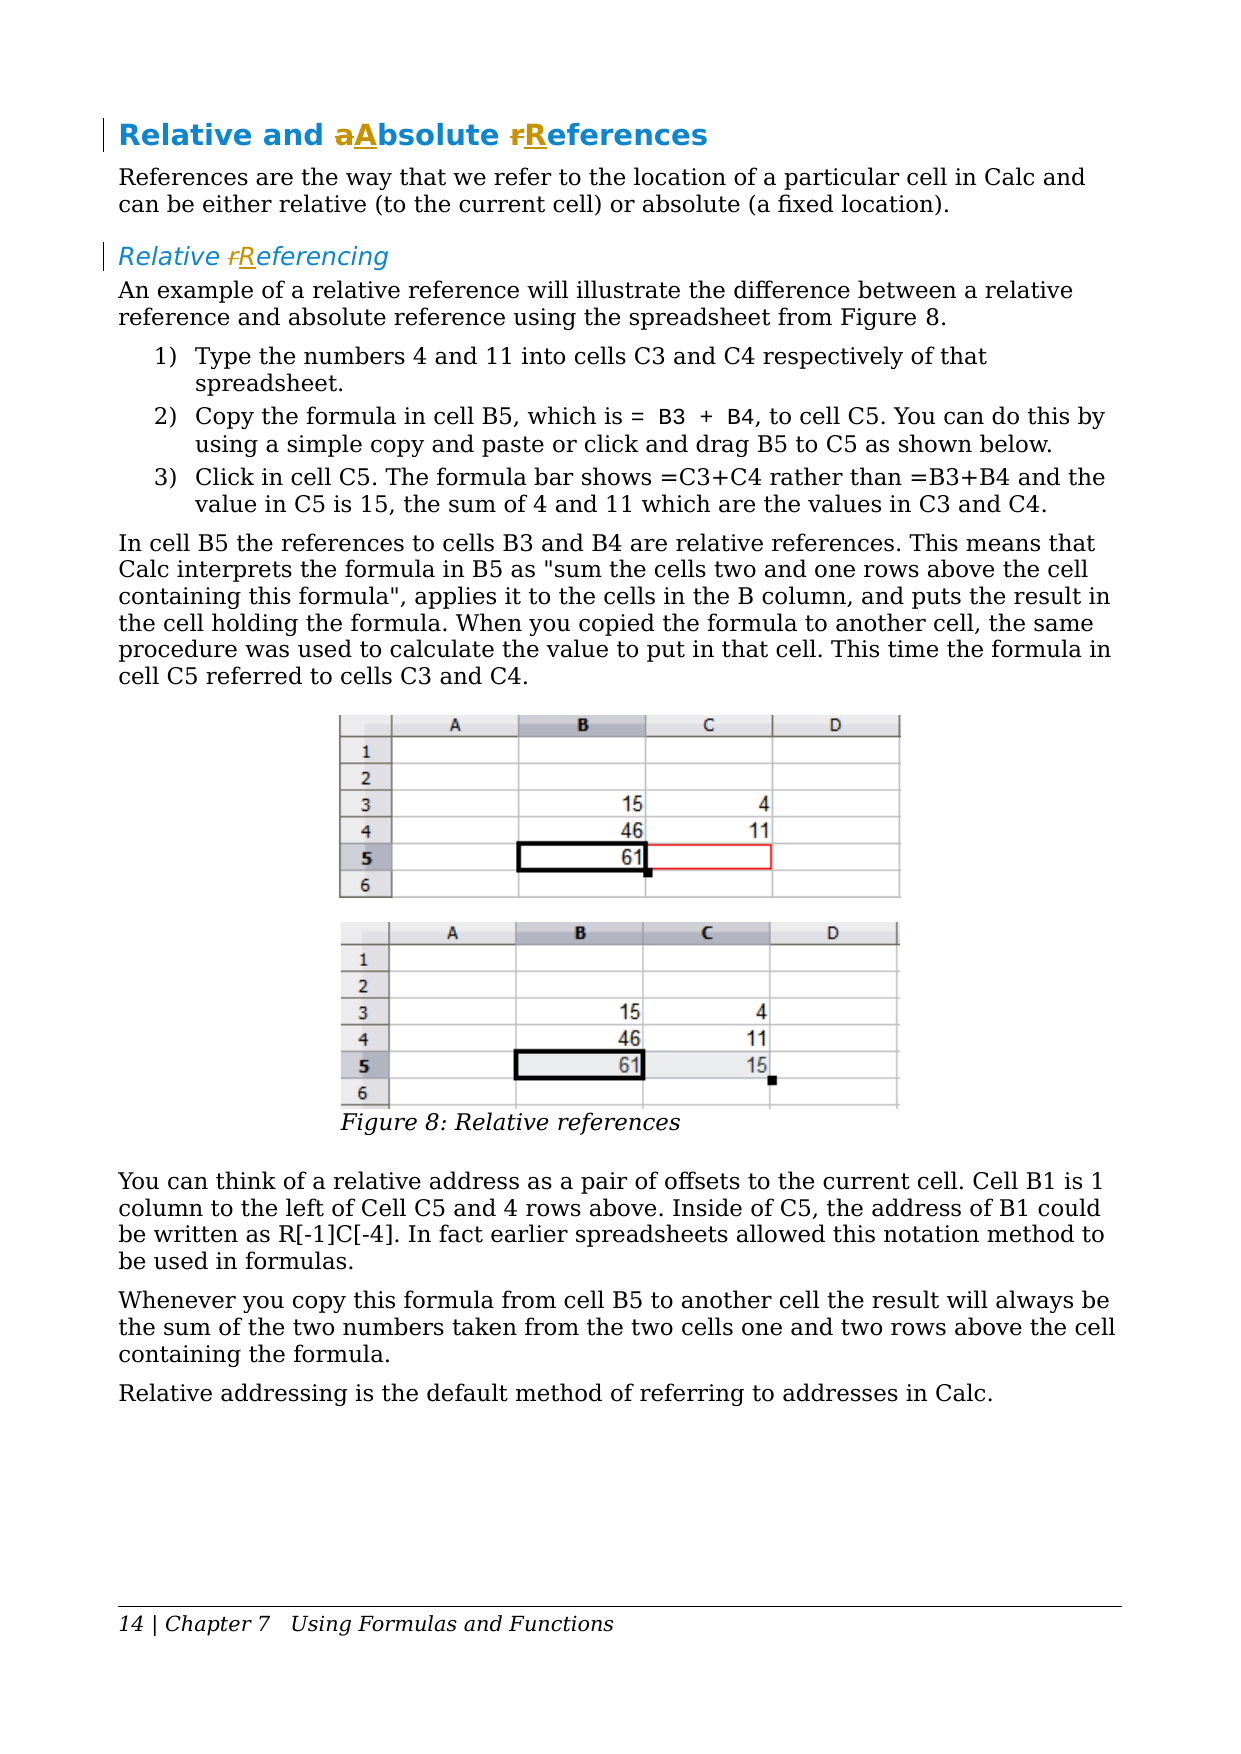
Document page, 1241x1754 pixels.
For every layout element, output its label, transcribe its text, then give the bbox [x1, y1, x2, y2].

subtitle Relative and Absolute References [118, 118, 1122, 152]
text Whenever you copy this formula from cell B5 to another cell the result will always be the sum of the two numbers taken from the two cells one and two rows above the cell containing the formula. [118, 1287, 1122, 1367]
text An example of a relative reference will illustrate the difference between a relative reference and absolute reference using the spreadsheet from Figure 8. [118, 278, 1122, 331]
text References are the way that we refer to the location of a particular cell in Calc and can be either relative (to the current cell) or absolute (a fixed location). [118, 164, 1122, 218]
list Type the numbers 4 and 11 into cells C3 and C4 respectively of that spreadsheet. [177, 343, 1122, 397]
picture [340, 922, 900, 1109]
subtitle Relative Referencing [118, 242, 1122, 271]
text In cell B5 the references to cells B3 and B4 are relative references. This means that Calc interprets the formula in B5 as "sum the cells two and one rows above the cell containing this formula", applies it to the cells in the B column, and puts the result in the cell holding the formula. When you copied the formula to another cell, the same procedure was used to calculate the value to put in that cell. This time the formula in cell C5 referred to cells C3 and C4. [118, 530, 1122, 690]
text Relative addressing is the default method of referring to addresses in Calc. [118, 1380, 1122, 1407]
list Copy the formula in cell B5, which is = B3 + B4, to cell C5. You can do this by using a simple copy and paste or click and drag B5 to C5 as shown below. [177, 403, 1122, 458]
list Click in cell C5. The formula bar shows =C3+C4 rather than =B3+B4 and the value in C5 is 15, the sum of 4 and 11 which are the values in C3 and C4. [177, 464, 1122, 517]
text You can think of a relative address as a pair of offsets to the current cell. Cell B1 is 1 column to the left of Cell C5 and 4 rows above. Inside of C5, the address of B1 could be written as R[-1]C[-4]. In fact earlier spreadsheets allowed this notation method to be used in formulas. [118, 1168, 1122, 1275]
picture [338, 715, 902, 898]
text Figure 8: Relative references [341, 1109, 900, 1136]
